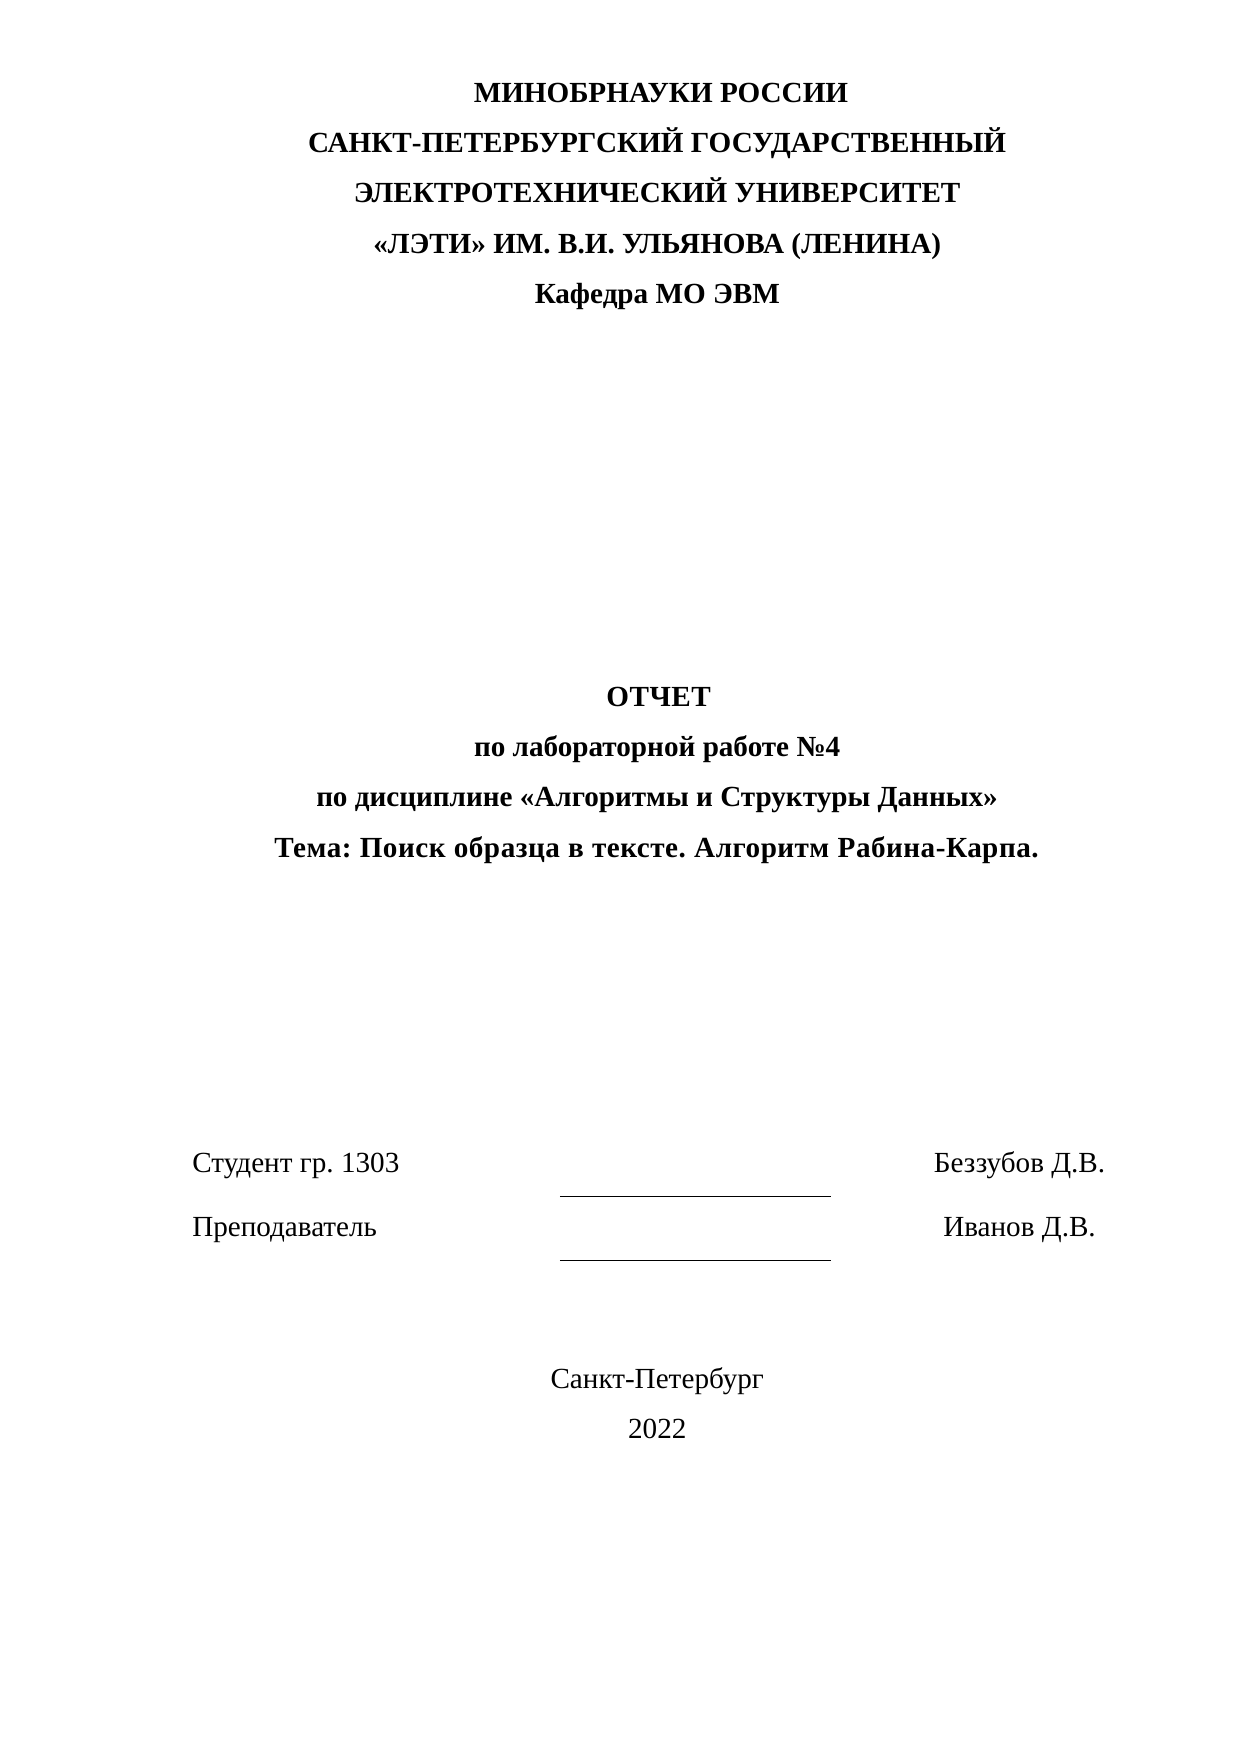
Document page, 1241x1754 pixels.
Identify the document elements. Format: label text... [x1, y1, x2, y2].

table_cell [560, 1197, 831, 1259]
text «ЛЭТИ» им. В.И. Ульянова (Ленина) [118, 226, 1122, 259]
table_cell Иванов Д.В. [831, 1196, 1133, 1259]
text МИНОБРНАУКИ РОССИИ [118, 75, 1122, 108]
text Санкт-Петербургский государственный [118, 125, 1122, 159]
table_header Студент гр. 1303 [107, 1132, 560, 1196]
text отчет [118, 679, 1122, 712]
text Тема: Поиск образца в тексте. Алгоритм Рабина-Карпа. [118, 830, 1122, 863]
text по дисциплине «Алгоритмы и Структуры Данных» [118, 779, 1122, 813]
text электротехнический университет [118, 176, 1122, 209]
table_header [560, 1132, 831, 1196]
table_cell Преподаватель [107, 1196, 560, 1259]
text Кафедра МО ЭВМ [118, 276, 1122, 310]
text Санкт-Петербург [118, 1361, 1122, 1395]
table_header Беззубов Д.В. [831, 1132, 1133, 1196]
text 2022 [118, 1411, 1122, 1445]
text по лабораторной работе №4 [118, 729, 1122, 763]
